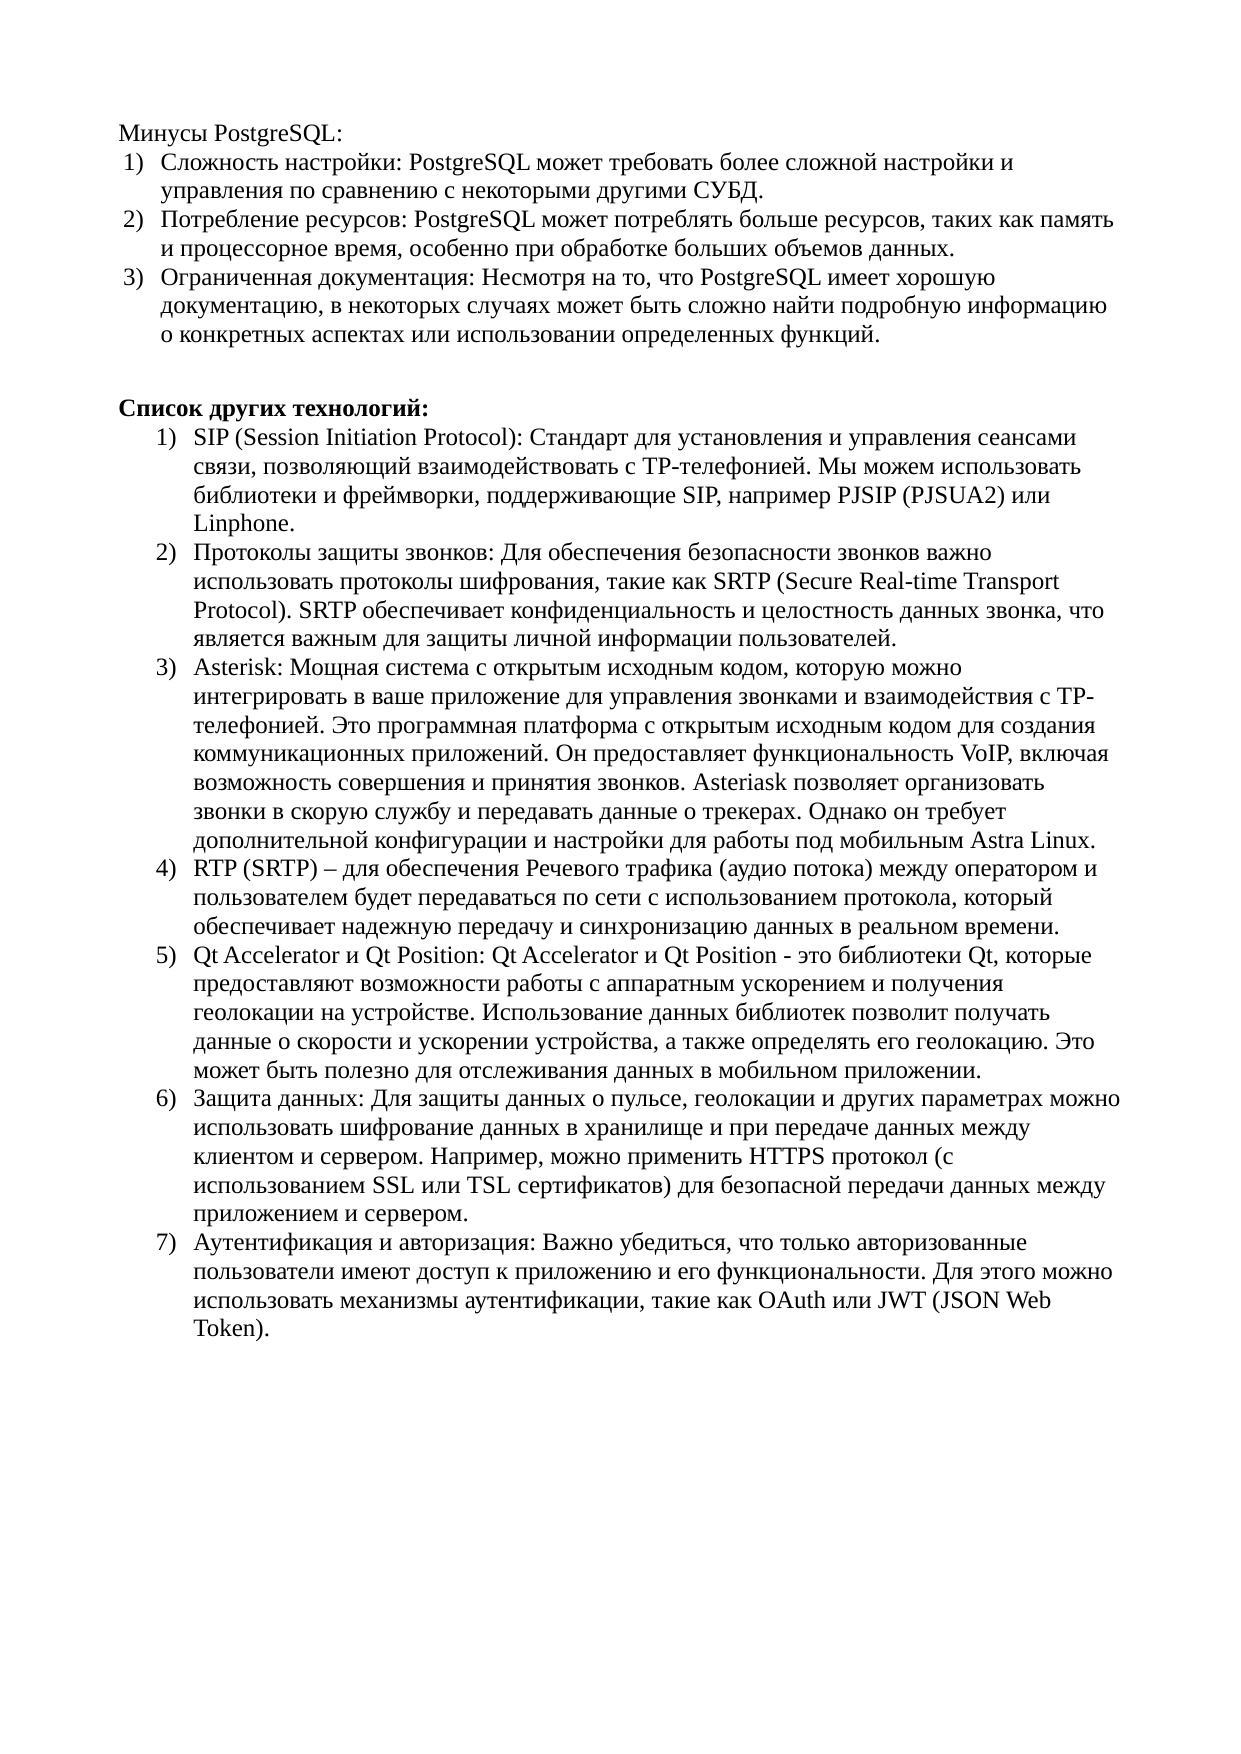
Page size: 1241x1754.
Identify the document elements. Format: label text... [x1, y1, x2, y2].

list RTP (SRTP) – для обеспечения Речевого трафика (аудио потока) между оператором и пользователем будет передаваться по сети с использованием протокола, который обеспечивает надежную передачу и синхронизацию данных в реальном времени. [156, 853, 1122, 940]
list Ограниченная документация: Несмотря на то, что PostgreSQL имеет хорошую документацию, в некоторых случаях может быть сложно найти подробную информацию о конкретных аспектах или использовании определенных функций. [123, 262, 1122, 348]
list Сложность настройки: PostgreSQL может требовать более сложной настройки и управления по сравнению с некоторыми другими СУБД. [123, 147, 1122, 204]
list Протоколы защиты звонков: Для обеспечения безопасности звонков важно использовать протоколы шифрования, такие как SRTP (Secure Real-time Transport Protocol). SRTP обеспечивает конфиденциальность и целостность данных звонка, что является важным для защиты личной информации пользователей. [156, 537, 1122, 652]
list Защита данных: Для защиты данных о пульсе, геолокации и других параметрах можно использовать шифрование данных в хранилище и при передаче данных между клиентом и сервером. Например, можно применить HTTPS протокол (с использованием SSL или TSL сертификатов) для безопасной передачи данных между приложением и сервером. [156, 1083, 1122, 1227]
list Asterisk: Мощная система с открытым исходным кодом, которую можно интегрировать в ваше приложение для управления звонками и взаимодействия с ТР-телефонией. Это программная платформа с открытым исходным кодом для создания коммуникационных приложений. Он предоставляет функциональность VoIP, включая возможность совершения и принятия звонков. Asteriask позволяет организовать звонки в скорую службу и передавать данные о трекерах. Однако он требует дополнительной конфигурации и настройки для работы под мобильным Astra Linux. [156, 652, 1122, 853]
list Qt Accelerator и Qt Position: Qt Accelerator и Qt Position - это библиотеки Qt, которые предоставляют возможности работы с аппаратным ускорением и получения геолокации на устройстве. Использование данных библиотек позволит получать данные о скорости и ускорении устройства, а также определять его геолокацию. Это может быть полезно для отслеживания данных в мобильном приложении. [156, 940, 1122, 1083]
text Список других технологий: [118, 393, 1122, 422]
text Минусы PostgreSQL: [118, 118, 1122, 147]
list Аутентификация и авторизация: Важно убедиться, что только авторизованные пользователи имеют доступ к приложению и его функциональности. Для этого можно использовать механизмы аутентификации, такие как OAuth или JWT (JSON Web Token). [156, 1227, 1122, 1342]
list Потребление ресурсов: PostgreSQL может потреблять больше ресурсов, таких как память и процессорное время, особенно при обработке больших объемов данных. [123, 204, 1122, 262]
list SIP (Session Initiation Protocol): Стандарт для установления и управления сеансами связи, позволяющий взаимодействовать с ТР-телефонией. Мы можем использовать библиотеки и фреймворки, поддерживающие SIP, например PJSIP (PJSUA2) или Linphone. [156, 422, 1122, 537]
